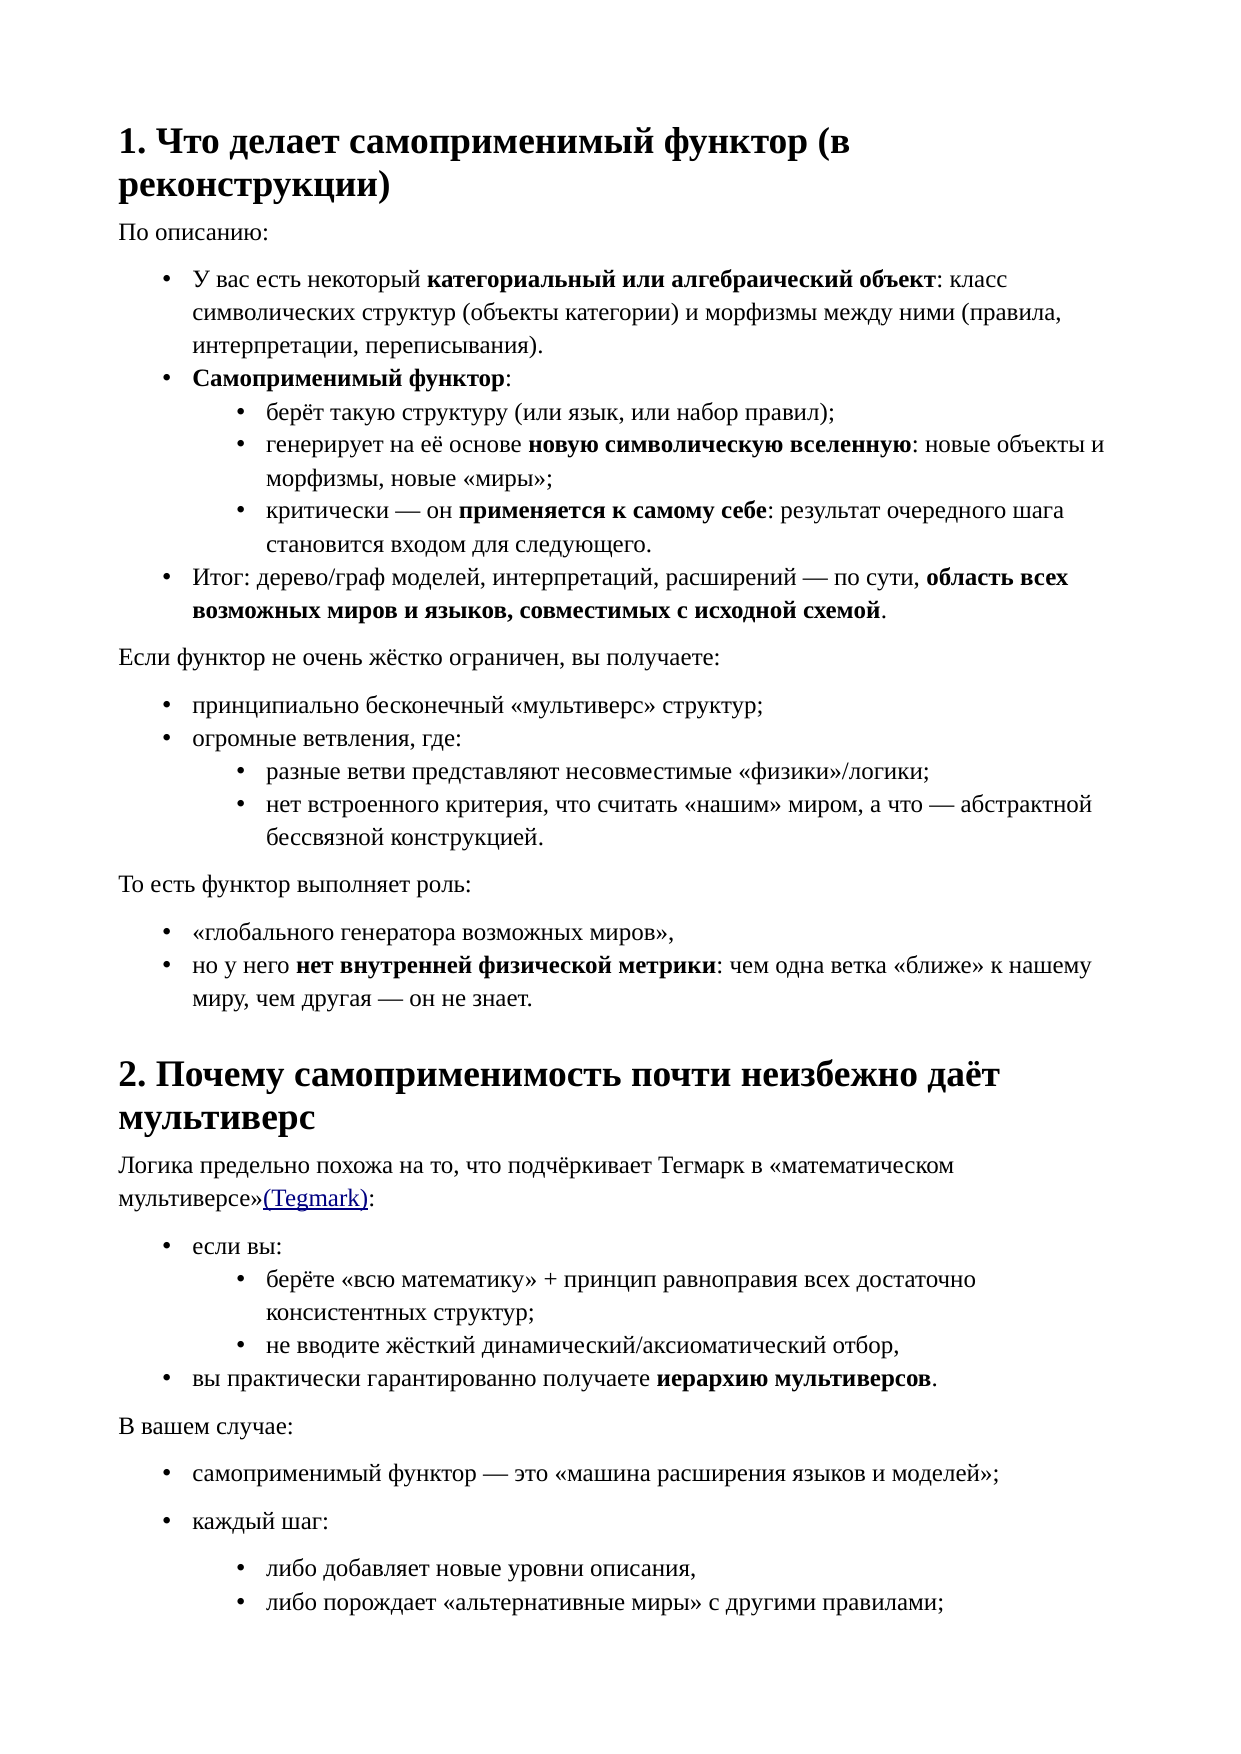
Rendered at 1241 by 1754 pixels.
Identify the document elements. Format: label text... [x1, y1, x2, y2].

list берёте «всю математику» + принцип равноправия всех достаточно консистентных структур; [236, 1264, 1122, 1326]
list либо порождает «альтернативные миры» с другими правилами; [236, 1587, 1122, 1615]
list берёт такую структуру (или язык, или набор правил); [236, 397, 1122, 425]
list принципиально бесконечный «мультиверс» структур; [162, 690, 1122, 719]
list не вводите жёсткий динамический/аксиоматический отбор, [236, 1330, 1122, 1359]
list генерирует на её основе новую символическую вселенную: новые объекты и морфизмы, новые «миры»; [236, 429, 1122, 491]
text То есть функтор выполняет роль: [118, 869, 1122, 898]
text В вашем случае: [118, 1411, 1122, 1439]
list если вы: [162, 1231, 1122, 1260]
list «глобального генератора возможных миров», [162, 917, 1122, 946]
text По описанию: [118, 217, 1122, 246]
list либо добавляет новые уровни описания, [236, 1553, 1122, 1582]
list самоприменимый функтор — это «машина расширения языков и моделей»; [162, 1458, 1122, 1487]
list нет встроенного критерия, что считать «нашим» миром, а что — абстрактной бессвязной конструкцией. [236, 789, 1122, 851]
list Самоприменимый функтор: [162, 363, 1122, 392]
list разные ветви представляют несовместимые «физики»/логики; [236, 756, 1122, 785]
list Итог: дерево/граф моделей, интерпретаций, расширений — по сути, область всех возможных миров и языков, совместимых с исходной схемой. [162, 562, 1122, 623]
text Логика предельно похожа на то, что подчёркивает Тегмарк в «математическом мультиверсе»(Tegmark): [118, 1150, 1122, 1212]
list но у него нет внутренней физической метрики: чем одна ветка «ближе» к нашему миру, чем другая — он не знает. [162, 950, 1122, 1012]
list У вас есть некоторый категориальный или алгебраический объект: класс символических структур (объекты категории) и морфизмы между ними (правила, интерпретации, переписывания). [162, 264, 1122, 359]
subtitle 2. Почему самоприменимость почти неизбежно даёт мультиверс [118, 1052, 1122, 1138]
list критически — он применяется к самому себе: результат очередного шага становится входом для следующего. [236, 496, 1122, 557]
list вы практически гарантированно получаете иерархию мультиверсов. [162, 1363, 1122, 1392]
subtitle 1. Что делает самоприменимый функтор (в реконструкции) [118, 118, 1122, 204]
text Если функтор не очень жёстко ограничен, вы получаете: [118, 642, 1122, 671]
list каждый шаг: [162, 1506, 1122, 1535]
list огромные ветвления, где: [162, 723, 1122, 752]
